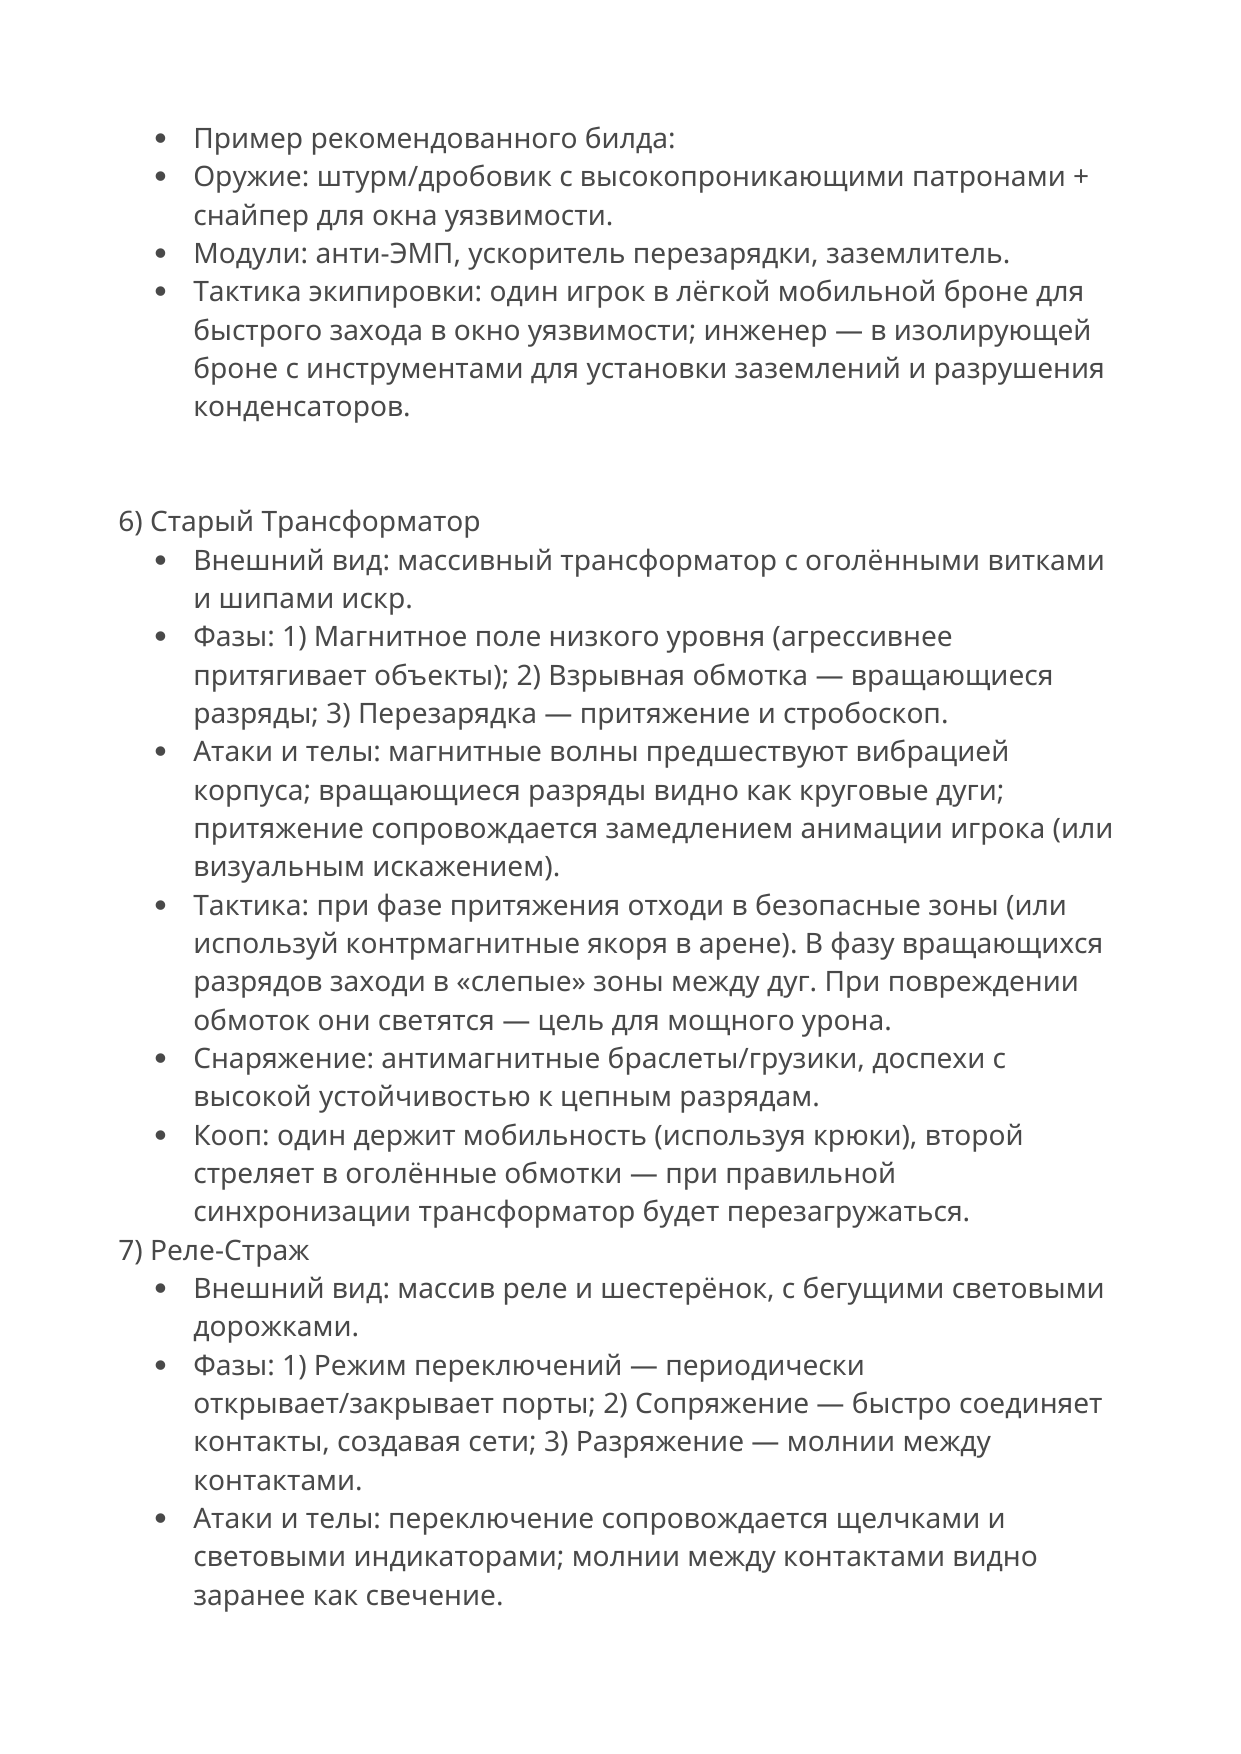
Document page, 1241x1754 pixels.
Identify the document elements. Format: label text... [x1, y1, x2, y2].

list Атаки и телы: переключение сопровождается щелчками и световыми индикаторами; молнии между контактами видно заранее как свечение. [156, 1498, 1122, 1613]
list Модули: анти-ЭМП, ускоритель перезарядки, заземлитель. [156, 233, 1122, 271]
list Тактика экипировки: один игрок в лёгкой мобильной броне для быстрого захода в окно уязвимости; инженер — в изолирующей броне с инструментами для установки заземлений и разрушения конденсаторов. [156, 271, 1122, 425]
list Пример рекомендованного билда: [156, 118, 1122, 156]
list Фазы: 1) Режим переключений — периодически открывает/закрывает порты; 2) Сопряжение — быстро соединяет контакты, создавая сети; 3) Разряжение — молнии между контактами. [156, 1345, 1122, 1498]
list Атаки и телы: магнитные волны предшествуют вибрацией корпуса; вращающиеся разряды видно как круговые дуги; притяжение сопровождается замедлением анимации игрока (или визуальным искажением). [156, 731, 1122, 885]
list Внешний вид: массивный трансформатор с оголёнными витками и шипами искр. [156, 540, 1122, 616]
text 6) Старый Трансформатор [118, 501, 1122, 540]
list Фазы: 1) Магнитное поле низкого уровня (агрессивнее притягивает объекты); 2) Взрывная обмотка — вращающиеся разряды; 3) Перезарядка — притяжение и стробоскоп. [156, 616, 1122, 731]
list Внешний вид: массив реле и шестерёнок, с бегущими световыми дорожками. [156, 1268, 1122, 1345]
text 7) Реле-Страж [118, 1230, 1122, 1268]
list Оружие: штурм/дробовик с высокопроникающими патронами + снайпер для окна уязвимости. [156, 156, 1122, 233]
list Тактика: при фазе притяжения отходи в безопасные зоны (или используй контрмагнитные якоря в арене). В фазу вращающихся разрядов заходи в «слепые» зоны между дуг. При повреждении обмоток они светятся — цель для мощного урона. [156, 885, 1122, 1038]
list Снаряжение: антимагнитные браслеты/грузики, доспехи с высокой устойчивостью к цепным разрядам. [156, 1038, 1122, 1115]
list Кооп: один держит мобильность (используя крюки), второй стреляет в оголённые обмотки — при правильной синхронизации трансформатор будет перезагружаться. [156, 1115, 1122, 1230]
